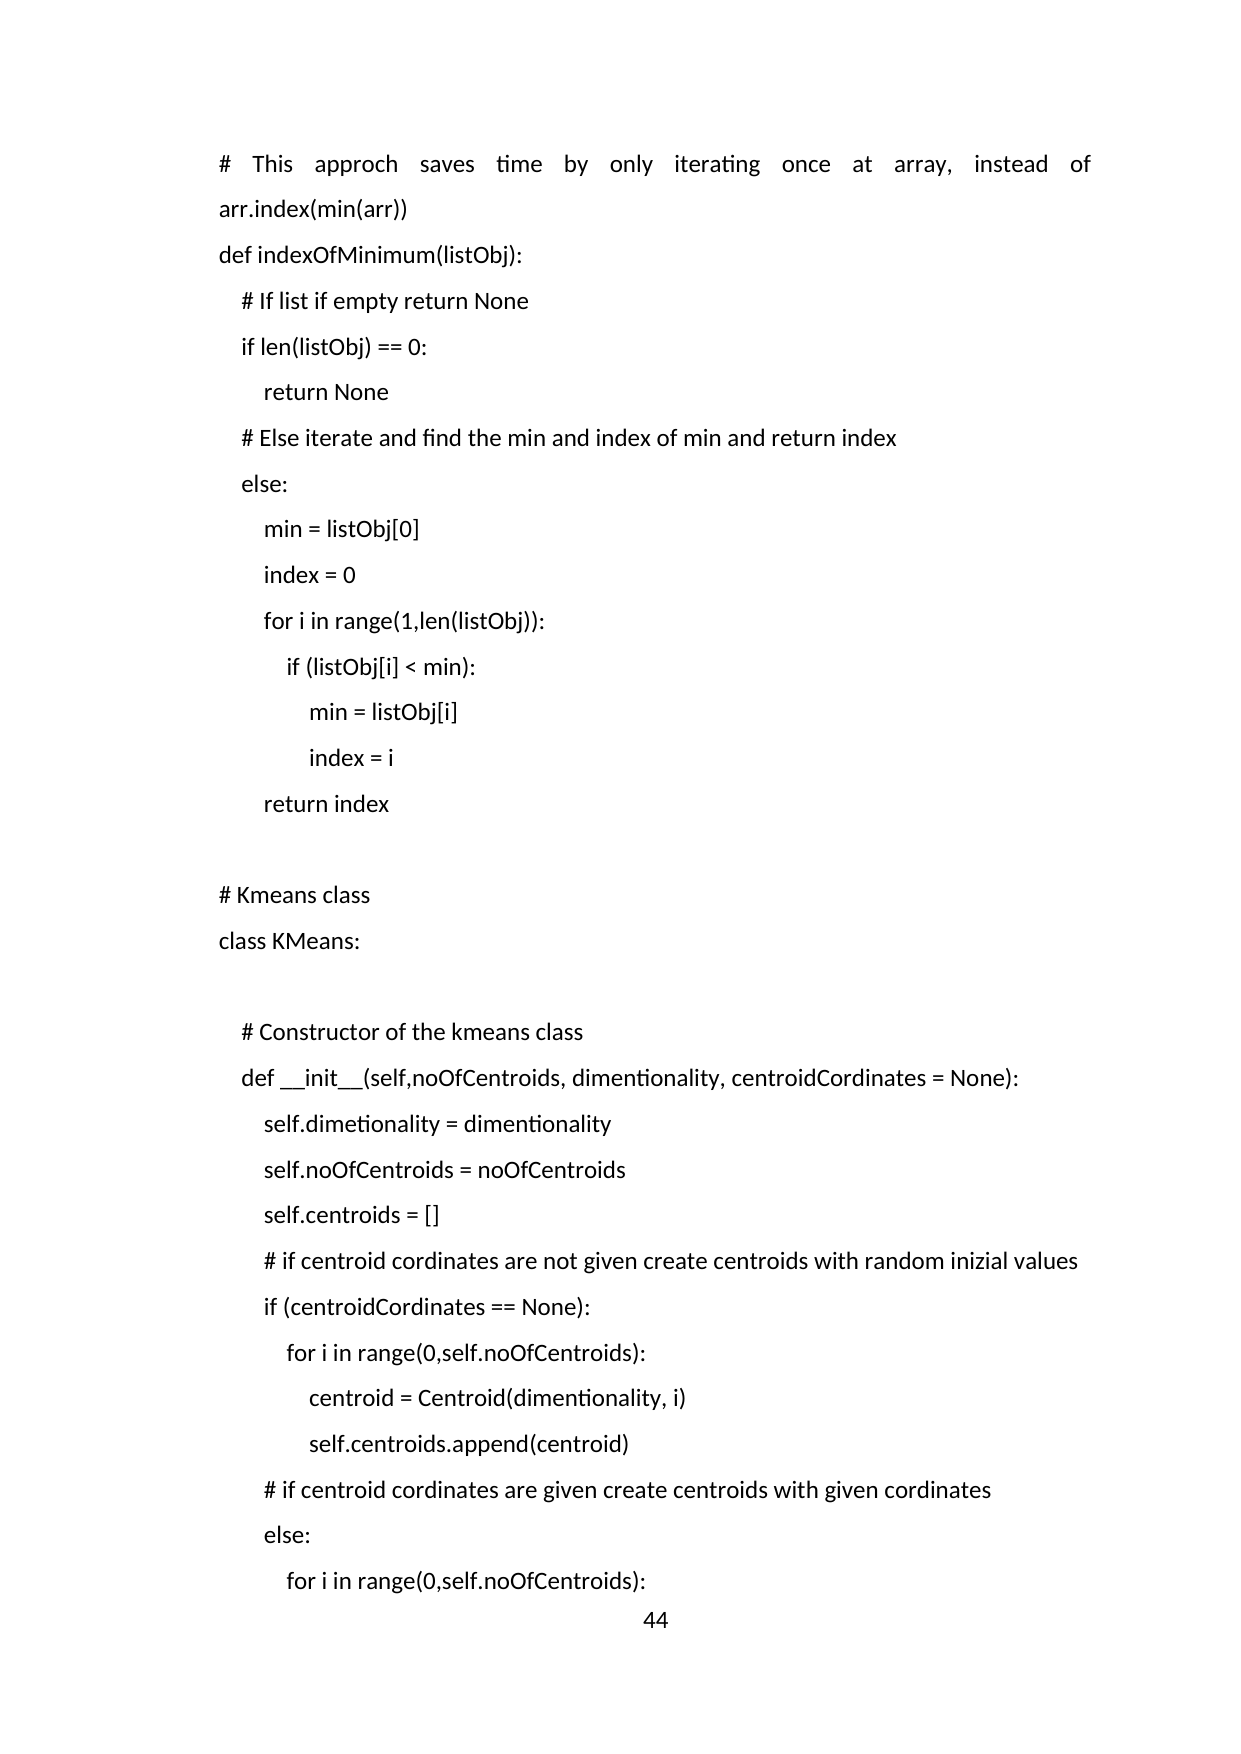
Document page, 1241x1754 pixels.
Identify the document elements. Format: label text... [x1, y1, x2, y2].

text return index [218, 788, 1092, 818]
text # This approch saves time by only iterating once at array, instead of arr.index(min(arr)) [218, 148, 1092, 224]
text if (centroidCordinates == None): [218, 1291, 1092, 1321]
text index = 0 [218, 559, 1092, 590]
text for i in range(0,self.noOfCentroids): [218, 1565, 1092, 1596]
text self.noOfCentroids = noOfCentroids [218, 1154, 1092, 1184]
text return None [218, 376, 1092, 407]
text index = i [218, 742, 1092, 773]
text centroid = Centroid(dimentionality, i) [218, 1382, 1092, 1413]
text self.dimetionality = dimentionality [218, 1108, 1092, 1138]
text def indexOfMinimum(listObj): [218, 239, 1092, 270]
text if len(listObj) == 0: [218, 331, 1092, 361]
text min = listObj[i] [218, 696, 1092, 727]
text min = listObj[0] [218, 513, 1092, 544]
text # Constructor of the kmeans class [218, 1017, 1092, 1047]
text def __init__(self,noOfCentroids, dimentionality, centroidCordinates = None): [218, 1062, 1092, 1093]
text self.centroids.append(centroid) [218, 1428, 1092, 1459]
text class KMeans: [218, 925, 1092, 956]
text else: [218, 468, 1092, 498]
text for i in range(0,self.noOfCentroids): [218, 1337, 1092, 1367]
text if (listObj[i] < min): [218, 651, 1092, 681]
text # If list if empty return None [218, 285, 1092, 315]
text # Kmeans class [218, 879, 1092, 910]
text else: [218, 1519, 1092, 1550]
text # Else iterate and find the min and index of min and return index [218, 422, 1092, 453]
text self.centroids = [] [218, 1199, 1092, 1230]
text # if centroid cordinates are not given create centroids with random inizial values [218, 1245, 1092, 1276]
text # if centroid cordinates are given create centroids with given cordinates [218, 1474, 1092, 1504]
text for i in range(1,len(listObj)): [218, 605, 1092, 636]
